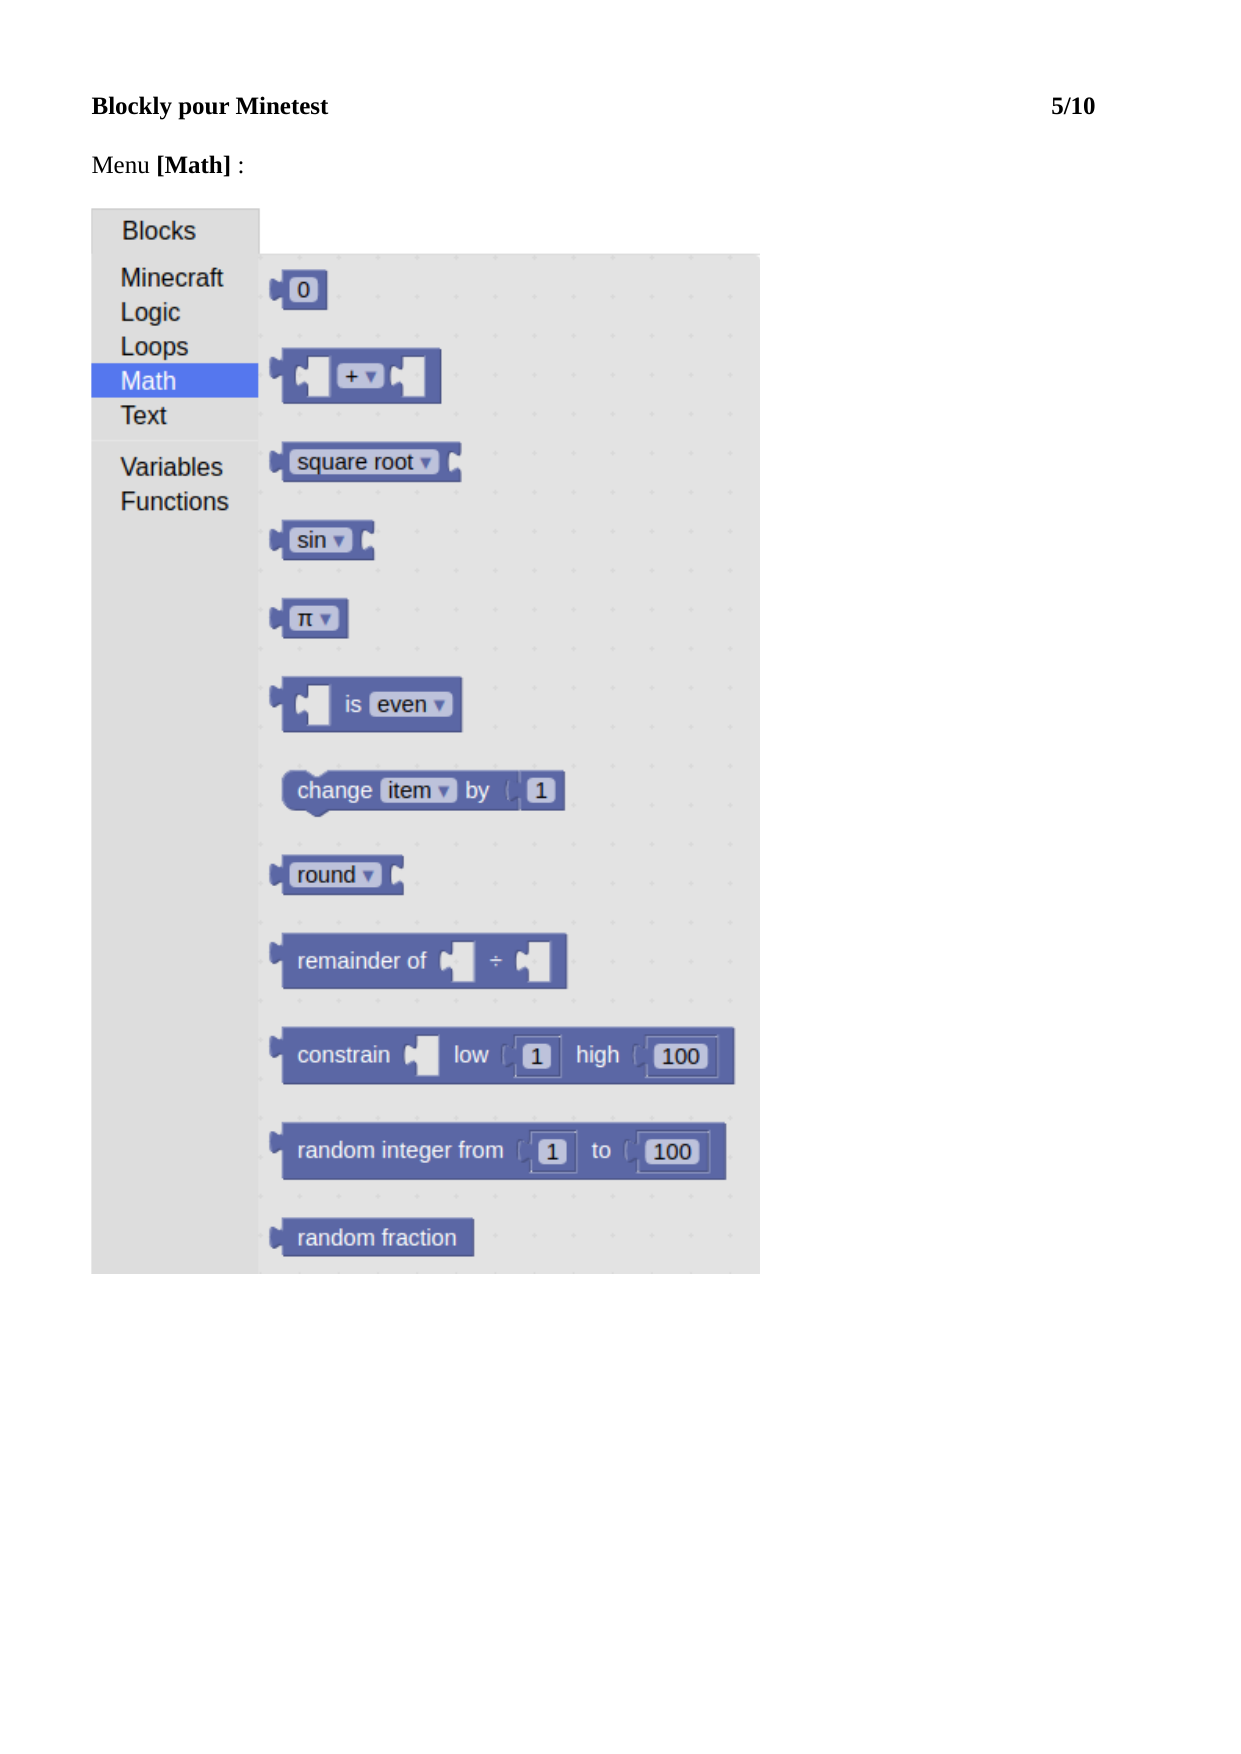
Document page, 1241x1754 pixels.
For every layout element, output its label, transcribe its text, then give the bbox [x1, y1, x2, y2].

text Menu [Math] : [91, 150, 1149, 179]
picture [91, 207, 760, 1274]
